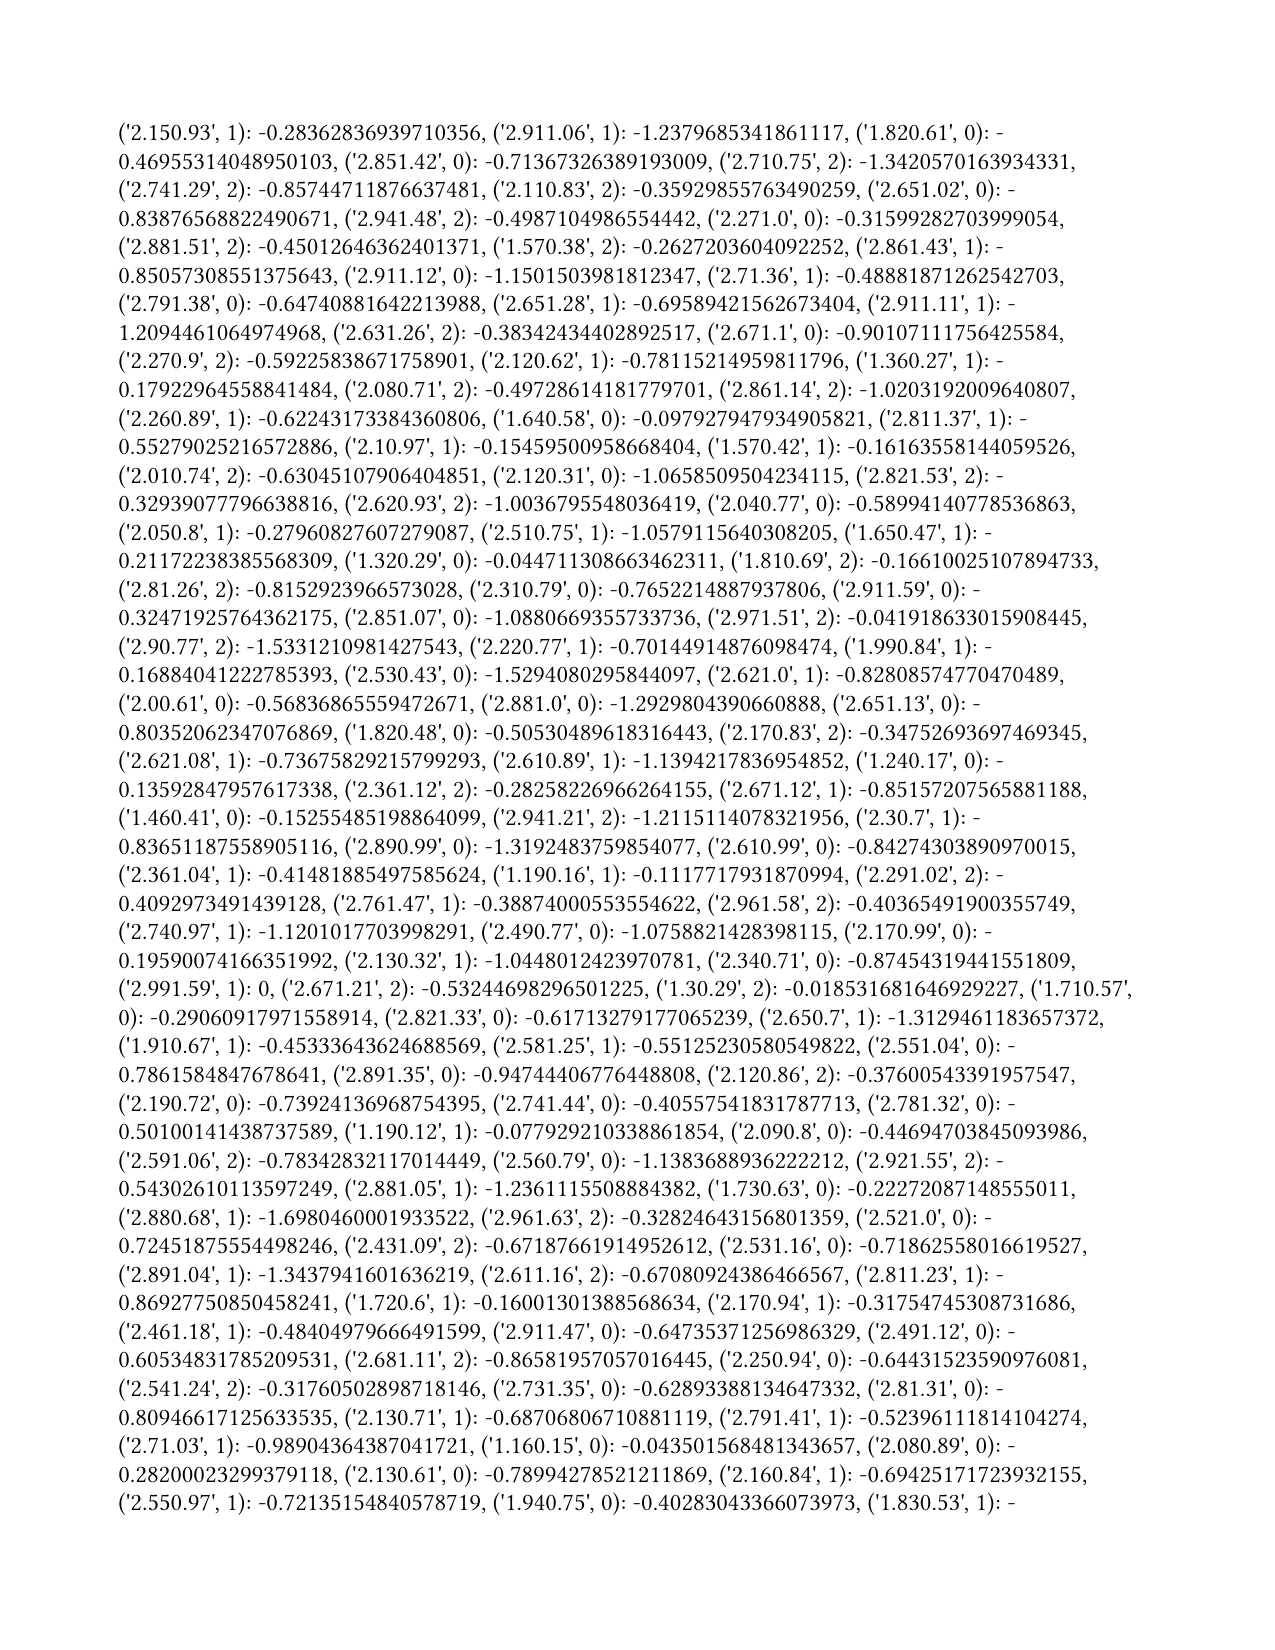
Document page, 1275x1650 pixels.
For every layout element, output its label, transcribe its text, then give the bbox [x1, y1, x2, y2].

text ('2.150.93', 1): -0.28362836939710356, ('2.911.06', 1): -1.2379685341861117, ('1.820.61', 0): -0.46955314048950103, ('2.851.42', 0): -0.71367326389193009, ('2.710.75', 2): -1.3420570163934331, ('2.741.29', 2): -0.85744711876637481, ('2.110.83', 2): -0.35929855763490259, ('2.651.02', 0): -0.83876568822490671, ('2.941.48', 2): -0.4987104986554442, ('2.271.0', 0): -0.31599282703999054, ('2.881.51', 2): -0.45012646362401371, ('1.570.38', 2): -0.2627203604092252, ('2.861.43', 1): -0.85057308551375643, ('2.911.12', 0): -1.1501503981812347, ('2.71.36', 1): -0.48881871262542703, ('2.791.38', 0): -0.64740881642213988, ('2.651.28', 1): -0.69589421562673404, ('2.911.11', 1): -1.2094461064974968, ('2.631.26', 2): -0.38342434402892517, ('2.671.1', 0): -0.90107111756425584, ('2.270.9', 2): -0.59225838671758901, ('2.120.62', 1): -0.78115214959811796, ('1.360.27', 1): -0.17922964558841484, ('2.080.71', 2): -0.49728614181779701, ('2.861.14', 2): -1.0203192009640807, ('2.260.89', 1): -0.62243173384360806, ('1.640.58', 0): -0.097927947934905821, ('2.811.37', 1): -0.55279025216572886, ('2.10.97', 1): -0.15459500958668404, ('1.570.42', 1): -0.16163558144059526, ('2.010.74', 2): -0.63045107906404851, ('2.120.31', 0): -1.0658509504234115, ('2.821.53', 2): -0.32939077796638816, ('2.620.93', 2): -1.0036795548036419, ('2.040.77', 0): -0.58994140778536863, ('2.050.8', 1): -0.27960827607279087, ('2.510.75', 1): -1.0579115640308205, ('1.650.47', 1): -0.21172238385568309, ('1.320.29', 0): -0.044711308663462311, ('1.810.69', 2): -0.16610025107894733, ('2.81.26', 2): -0.8152923966573028, ('2.310.79', 0): -0.7652214887937806, ('2.911.59', 0): -0.32471925764362175, ('2.851.07', 0): -1.0880669355733736, ('2.971.51', 2): -0.041918633015908445, ('2.90.77', 2): -1.5331210981427543, ('2.220.77', 1): -0.70144914876098474, ('1.990.84', 1): -0.16884041222785393, ('2.530.43', 0): -1.5294080295844097, ('2.621.0', 1): -0.82808574770470489, ('2.00.61', 0): -0.56836865559472671, ('2.881.0', 0): -1.2929804390660888, ('2.651.13', 0): -0.80352062347076869, ('1.820.48', 0): -0.50530489618316443, ('2.170.83', 2): -0.34752693697469345, ('2.621.08', 1): -0.73675829215799293, ('2.610.89', 1): -1.1394217836954852, ('1.240.17', 0): -0.13592847957617338, ('2.361.12', 2): -0.28258226966264155, ('2.671.12', 1): -0.85157207565881188, ('1.460.41', 0): -0.15255485198864099, ('2.941.21', 2): -1.2115114078321956, ('2.30.7', 1): -0.83651187558905116, ('2.890.99', 0): -1.3192483759854077, ('2.610.99', 0): -0.84274303890970015, ('2.361.04', 1): -0.41481885497585624, ('1.190.16', 1): -0.1117717931870994, ('2.291.02', 2): -0.4092973491439128, ('2.761.47', 1): -0.38874000553554622, ('2.961.58', 2): -0.40365491900355749, ('2.740.97', 1): -1.1201017703998291, ('2.490.77', 0): -1.0758821428398115, ('2.170.99', 0): -0.19590074166351992, ('2.130.32', 1): -1.0448012423970781, ('2.340.71', 0): -0.87454319441551809, ('2.991.59', 1): 0, ('2.671.21', 2): -0.53244698296501225, ('1.30.29', 2): -0.018531681646929227, ('1.710.57', 0): -0.29060917971558914, ('2.821.33', 0): -0.61713279177065239, ('2.650.7', 1): -1.3129461183657372, ('1.910.67', 1): -0.45333643624688569, ('2.581.25', 1): -0.55125230580549822, ('2.551.04', 0): -0.7861584847678641, ('2.891.35', 0): -0.94744406776448808, ('2.120.86', 2): -0.37600543391957547, ('2.190.72', 0): -0.73924136968754395, ('2.741.44', 0): -0.40557541831787713, ('2.781.32', 0): -0.50100141438737589, ('1.190.12', 1): -0.077929210338861854, ('2.090.8', 0): -0.44694703845093986, ('2.591.06', 2): -0.78342832117014449, ('2.560.79', 0): -1.1383688936222212, ('2.921.55', 2): -0.54302610113597249, ('2.881.05', 1): -1.2361115508884382, ('1.730.63', 0): -0.22272087148555011, ('2.880.68', 1): -1.6980460001933522, ('2.961.63', 2): -0.32824643156801359, ('2.521.0', 0): -0.72451875554498246, ('2.431.09', 2): -0.67187661914952612, ('2.531.16', 0): -0.71862558016619527, ('2.891.04', 1): -1.3437941601636219, ('2.611.16', 2): -0.67080924386466567, ('2.811.23', 1): -0.86927750850458241, ('1.720.6', 1): -0.16001301388568634, ('2.170.94', 1): -0.31754745308731686, ('2.461.18', 1): -0.48404979666491599, ('2.911.47', 0): -0.64735371256986329, ('2.491.12', 0): -0.60534831785209531, ('2.681.11', 2): -0.86581957057016445, ('2.250.94', 0): -0.64431523590976081, ('2.541.24', 2): -0.31760502898718146, ('2.731.35', 0): -0.62893388134647332, ('2.81.31', 0): -0.80946617125633535, ('2.130.71', 1): -0.68706806710881119, ('2.791.41', 1): -0.52396111814104274, ('2.71.03', 1): -0.98904364387041721, ('1.160.15', 0): -0.043501568481343657, ('2.080.89', 0): -0.28200023299379118, ('2.130.61', 0): -0.78994278521211869, ('2.160.84', 1): -0.69425171723932155, ('2.550.97', 1): -0.72135154840578719, ('1.940.75', 0): -0.40283043366073973, ('1.830.53', 1): [118, 118, 1157, 1517]
